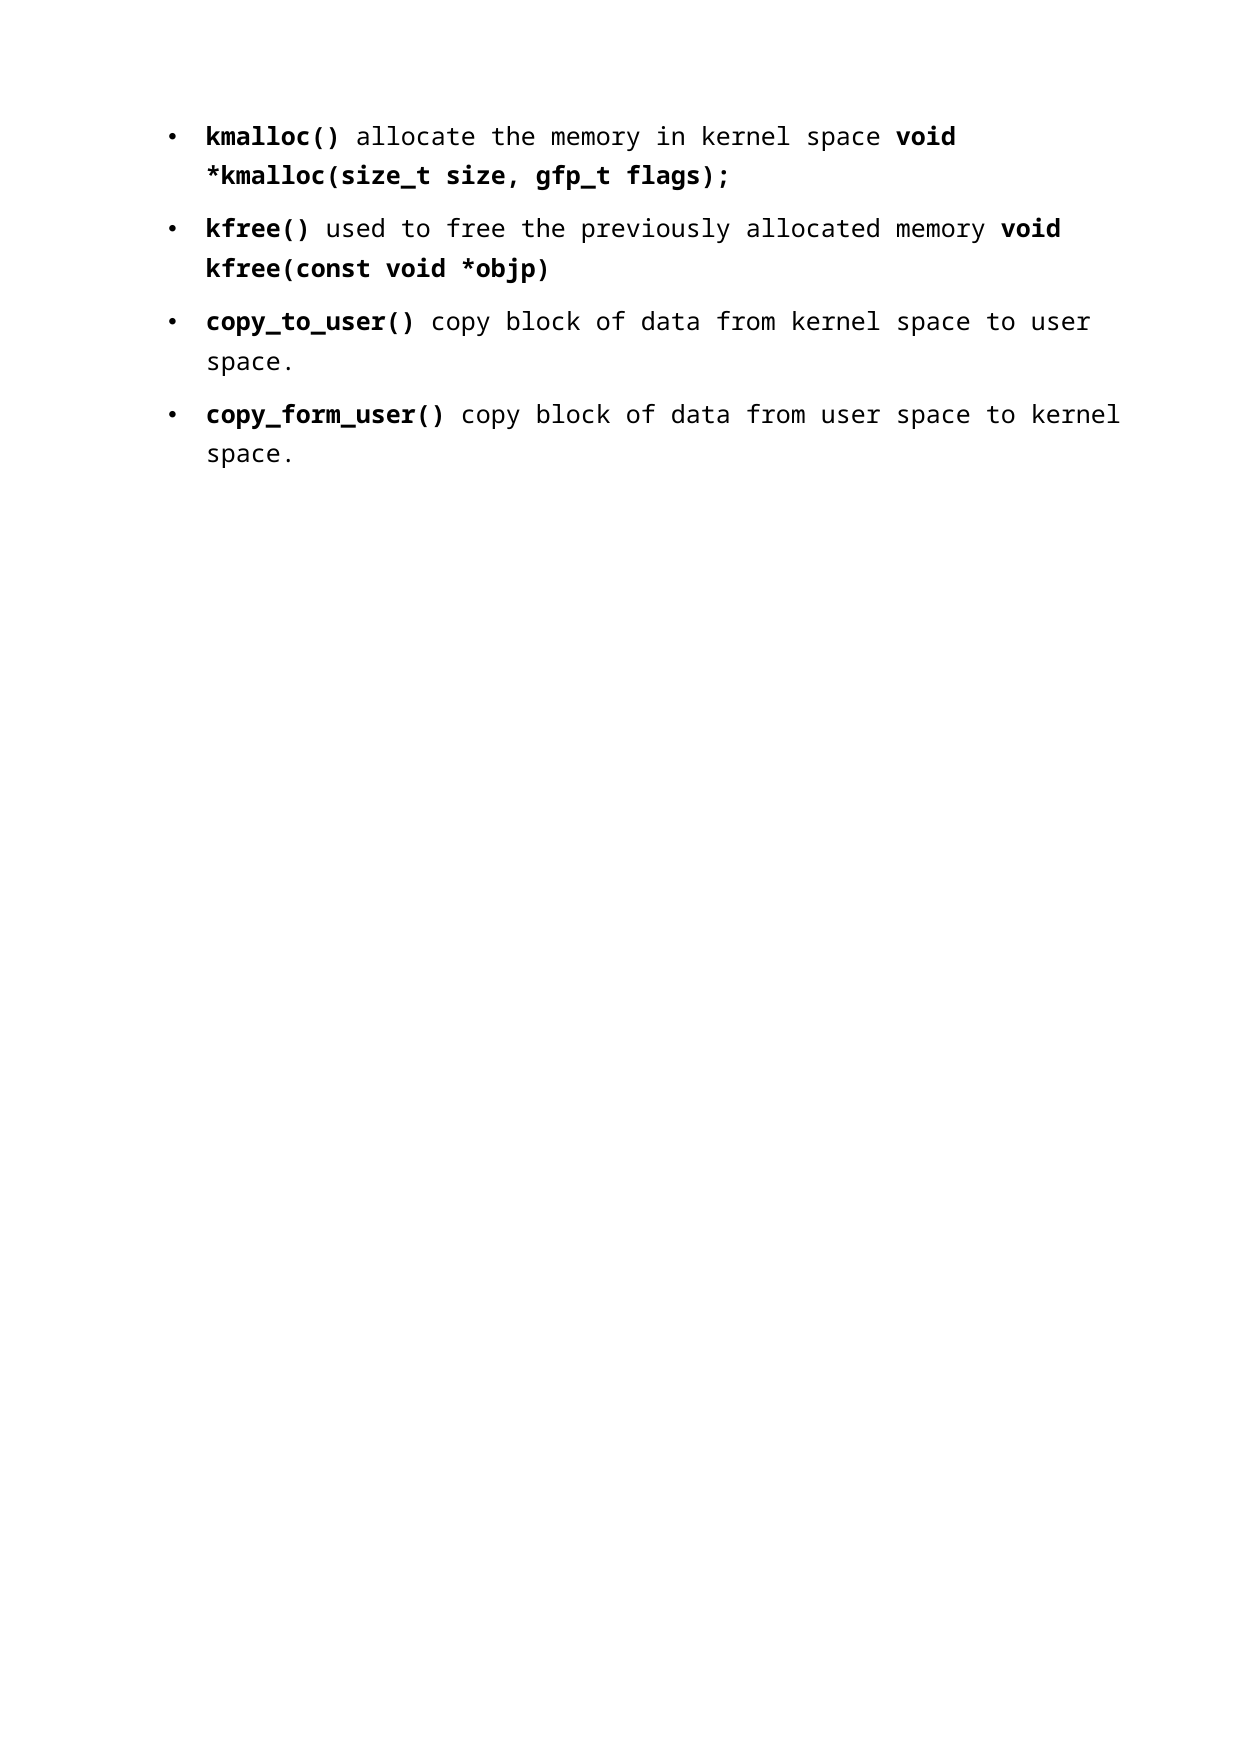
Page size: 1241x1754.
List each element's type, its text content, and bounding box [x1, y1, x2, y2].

list kfree() used to free the previously allocated memory void kfree(const void *objp) [168, 211, 1122, 284]
list copy_to_user() copy block of data from kernel space to user space. [168, 304, 1122, 377]
list kmalloc() allocate the memory in kernel space void *kmalloc(size_t size, gfp_t flags); [168, 118, 1122, 191]
list copy_form_user() copy block of data from user space to kernel space. [168, 397, 1122, 470]
